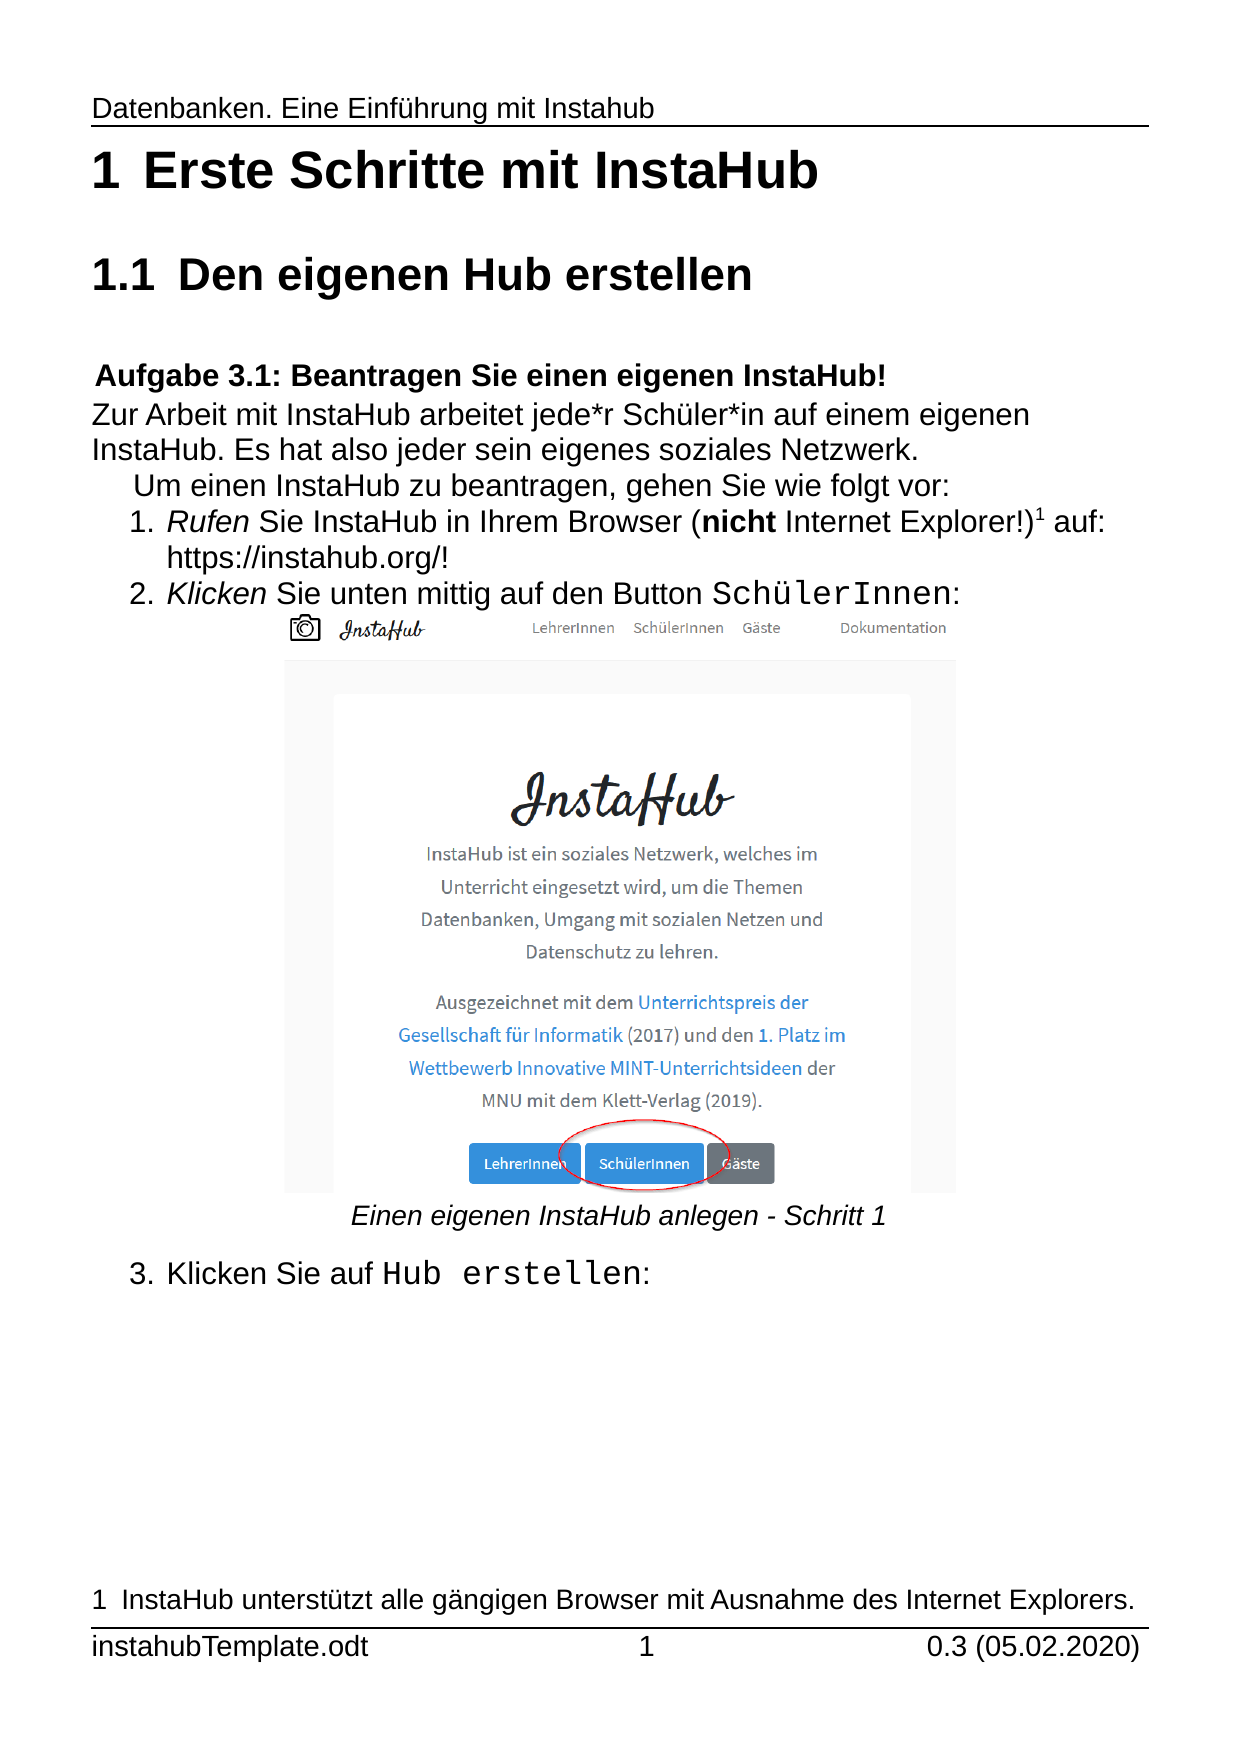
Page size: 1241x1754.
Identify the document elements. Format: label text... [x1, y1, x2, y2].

list Klicken Sie unten mittig auf den Button SchülerInnen: [129, 575, 1149, 615]
text Um einen InstaHub zu beantragen, gehen Sie wie folgt vor: [91, 467, 1149, 503]
subtitle Den eigenen Hub erstellen [91, 247, 1149, 300]
list InstaHub unterstützt alle gängigen Browser mit Ausnahme des Internet Explorers. [91, 1583, 1149, 1615]
list Rufen Sie InstaHub in Ihrem Browser (nicht Internet Explorer!) auf: https://instahub.org/! [129, 503, 1149, 575]
text Zur Arbeit mit InstaHub arbeitet jede*r Schüler*in auf einem eigenen InstaHub. Es hat also jeder sein eigenes soziales Netzwerk. [91, 396, 1149, 467]
picture [133, 614, 1107, 1193]
text Einen eigenen InstaHub anlegen - Schritt 1 [91, 1199, 1149, 1231]
subtitle Aufgabe 3.1: Beantragen Sie einen eigenen InstaHub! [91, 354, 1149, 396]
list Klicken Sie auf Hub erstellen: [129, 1255, 1149, 1294]
subtitle Erste Schritte mit InstaHub [91, 139, 1149, 199]
